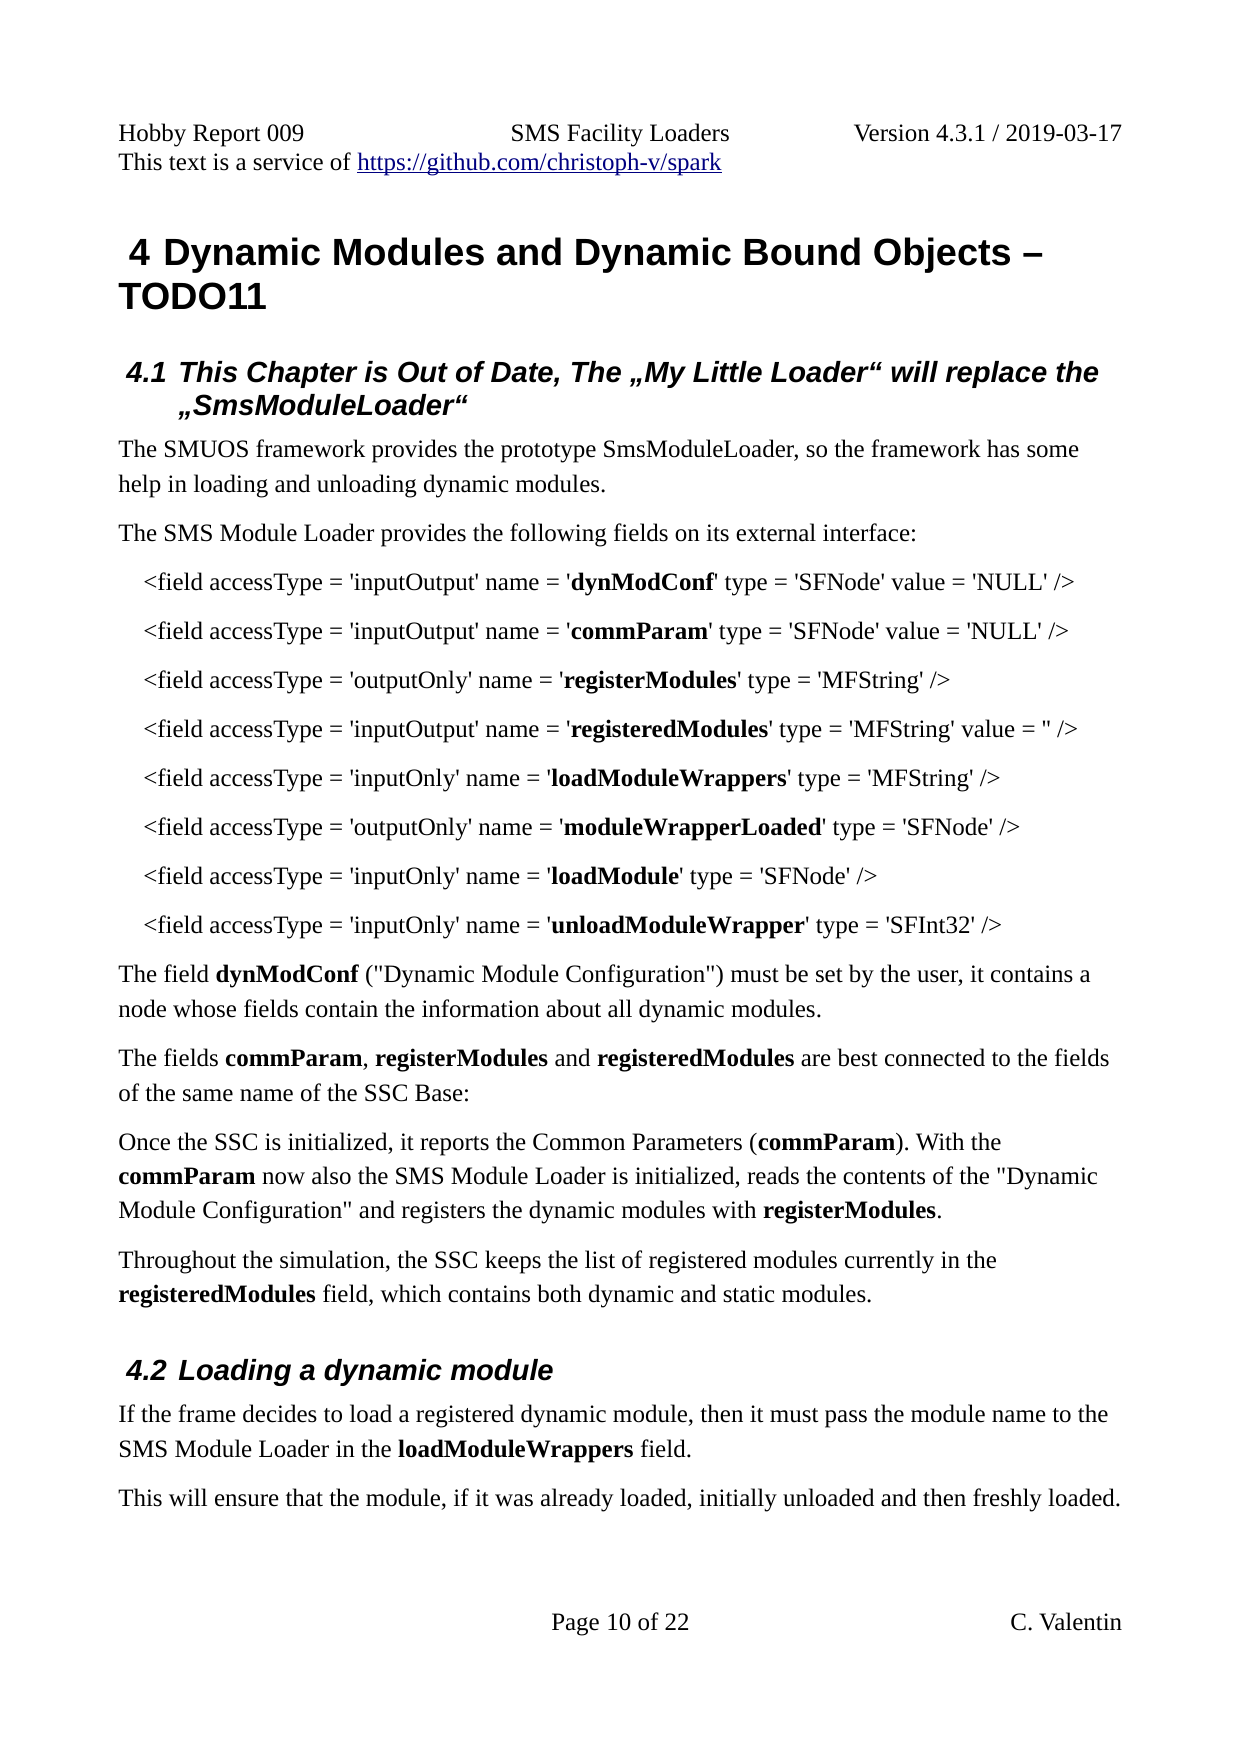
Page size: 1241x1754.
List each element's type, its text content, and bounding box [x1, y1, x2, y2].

text The fields commParam, registerModules and registeredModules are best connected to the fields of the same name of the SSC Base: [118, 1043, 1122, 1106]
text The SMUOS framework provides the prototype SmsModuleLoader, so the framework has some help in loading and unloading dynamic modules. [118, 434, 1122, 498]
text The SMS Module Loader provides the following fields on its external interface: [118, 518, 1122, 547]
text <field accessType = 'outputOnly' name = 'moduleWrapperLoaded' type = 'SFNode' /> [118, 812, 1122, 841]
text Once the SSC is initialized, it reports the Common Parameters (commParam). With the commParam now also the SMS Module Loader is initialized, reads the contents of the "Dynamic Module Configuration" and registers the dynamic modules with registerModules. [118, 1127, 1122, 1224]
text <field accessType = 'inputOnly' name = 'unloadModuleWrapper' type = 'SFInt32' /> [118, 911, 1122, 939]
text <field accessType = 'inputOnly' name = 'loadModuleWrappers' type = 'MFString' /> [118, 763, 1122, 792]
text If the frame decides to load a registered dynamic module, then it must pass the module name to the SMS Module Loader in the loadModuleWrappers field. [118, 1399, 1122, 1462]
text <field accessType = 'inputOutput' name = 'commParam' type = 'SFNode' value = 'NULL' /> [118, 616, 1122, 645]
subtitle Loading a dynamic module [118, 1353, 1122, 1387]
text <field accessType = 'inputOutput' name = 'dynModConf' type = 'SFNode' value = 'NULL' /> [118, 567, 1122, 596]
text <field accessType = 'outputOnly' name = 'registerModules' type = 'MFString' /> [118, 665, 1122, 694]
text Throughout the simulation, the SSC keeps the list of registered modules currently in the registeredModules field, which contains both dynamic and static modules. [118, 1245, 1122, 1308]
text <field accessType = 'inputOnly' name = 'loadModule' type = 'SFNode' /> [118, 861, 1122, 890]
text The field dynModConf ("Dynamic Module Configuration") must be set by the user, it contains a node whose fields contain the information about all dynamic modules. [118, 959, 1122, 1023]
subtitle Dynamic Modules and Dynamic Bound Objects – TODO11 [118, 230, 1122, 317]
text This will ensure that the module, if it was already loaded, initially unloaded and then freshly loaded. [118, 1483, 1122, 1512]
subtitle This Chapter is Out of Date, The „My Little Loader“ will replace the „SmsModuleLoader“ [118, 355, 1122, 422]
text <field accessType = 'inputOutput' name = 'registeredModules' type = 'MFString' value = '' /> [118, 714, 1122, 743]
